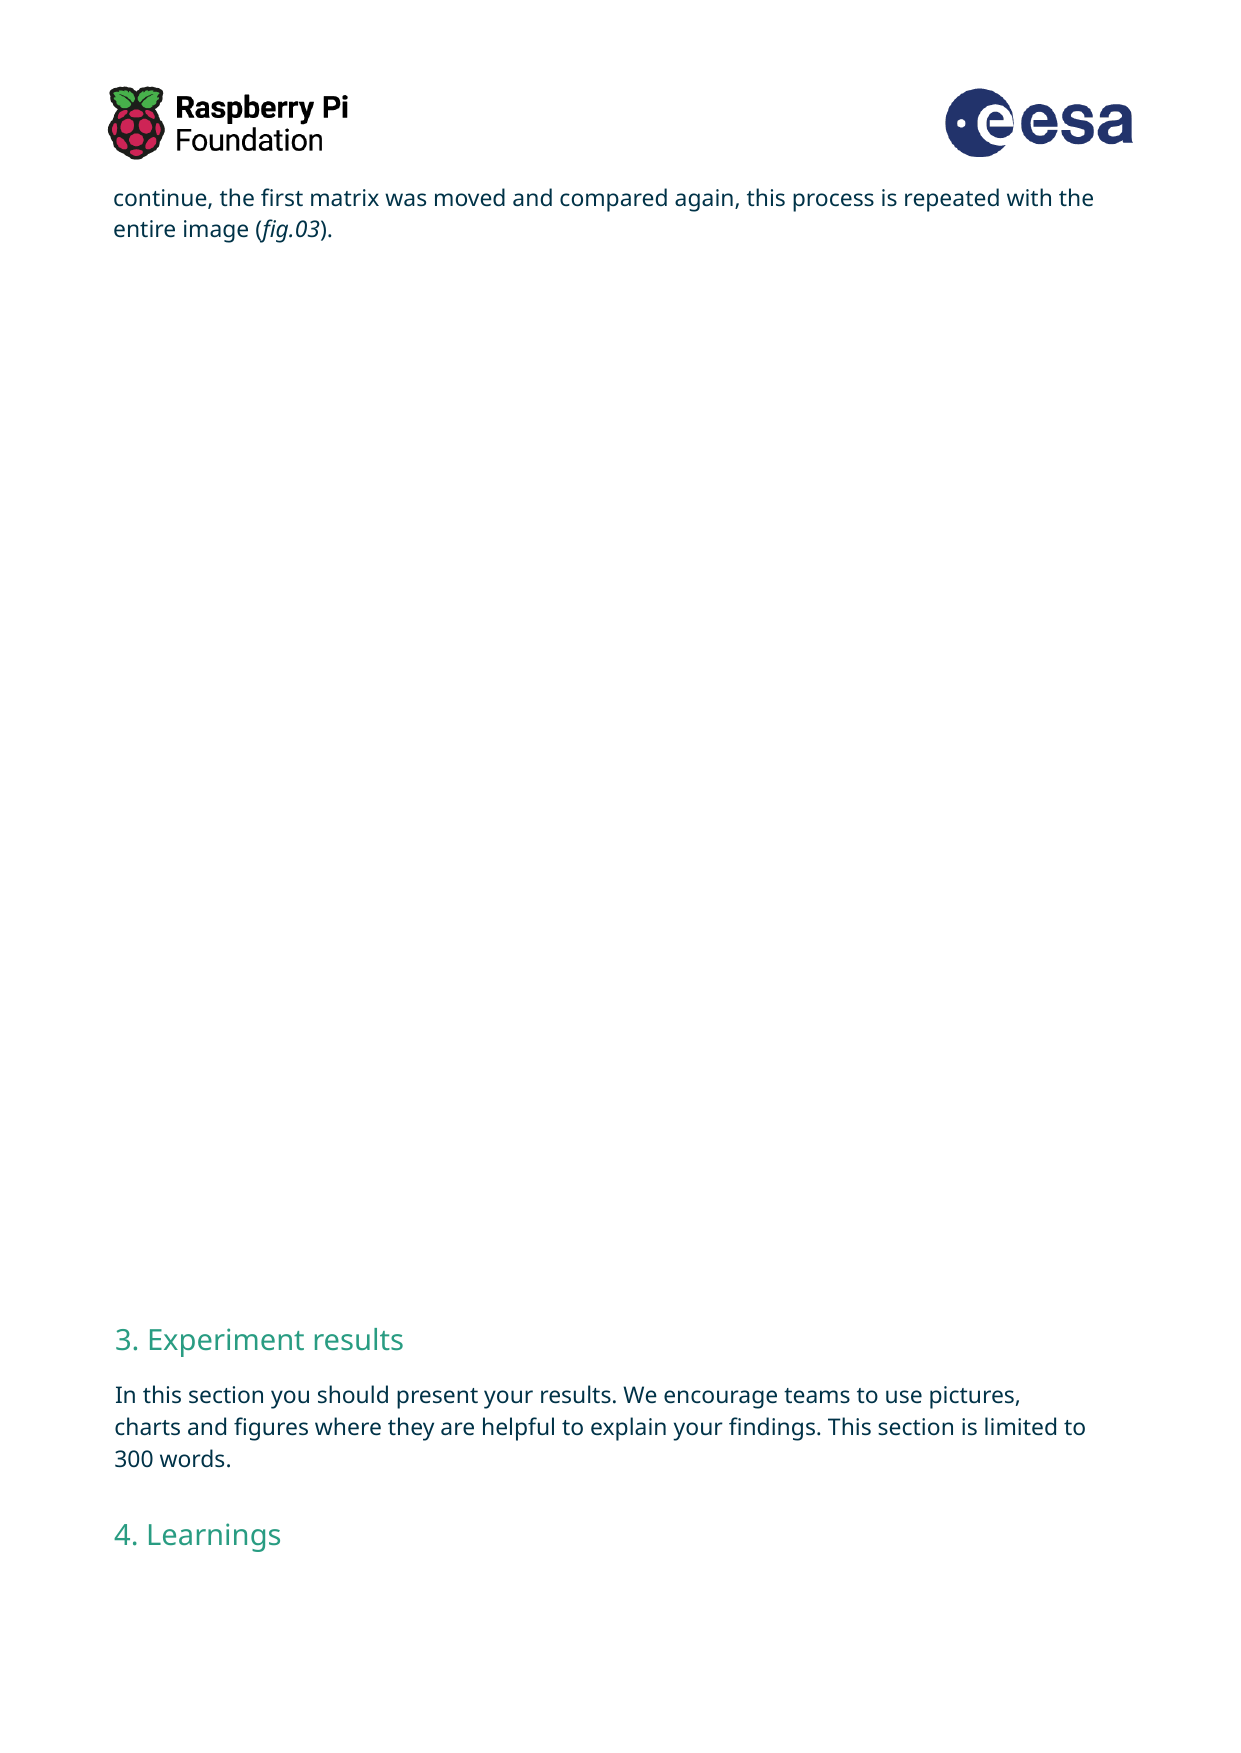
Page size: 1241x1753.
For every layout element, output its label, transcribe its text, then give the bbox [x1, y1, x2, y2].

text In this section you should present your results. We encourage teams to use pictures, charts and figures where they are helpful to explain your findings. This section is limited to 300 words. [114, 1379, 1087, 1474]
text 3. Experiment results [115, 1320, 1131, 1359]
picture [58, 58, 1169, 186]
text continue, the first matrix was moved and compared again, this process is repeated with the entire image (fig.03). [113, 181, 1113, 244]
text 4. Learnings [114, 1514, 1131, 1554]
